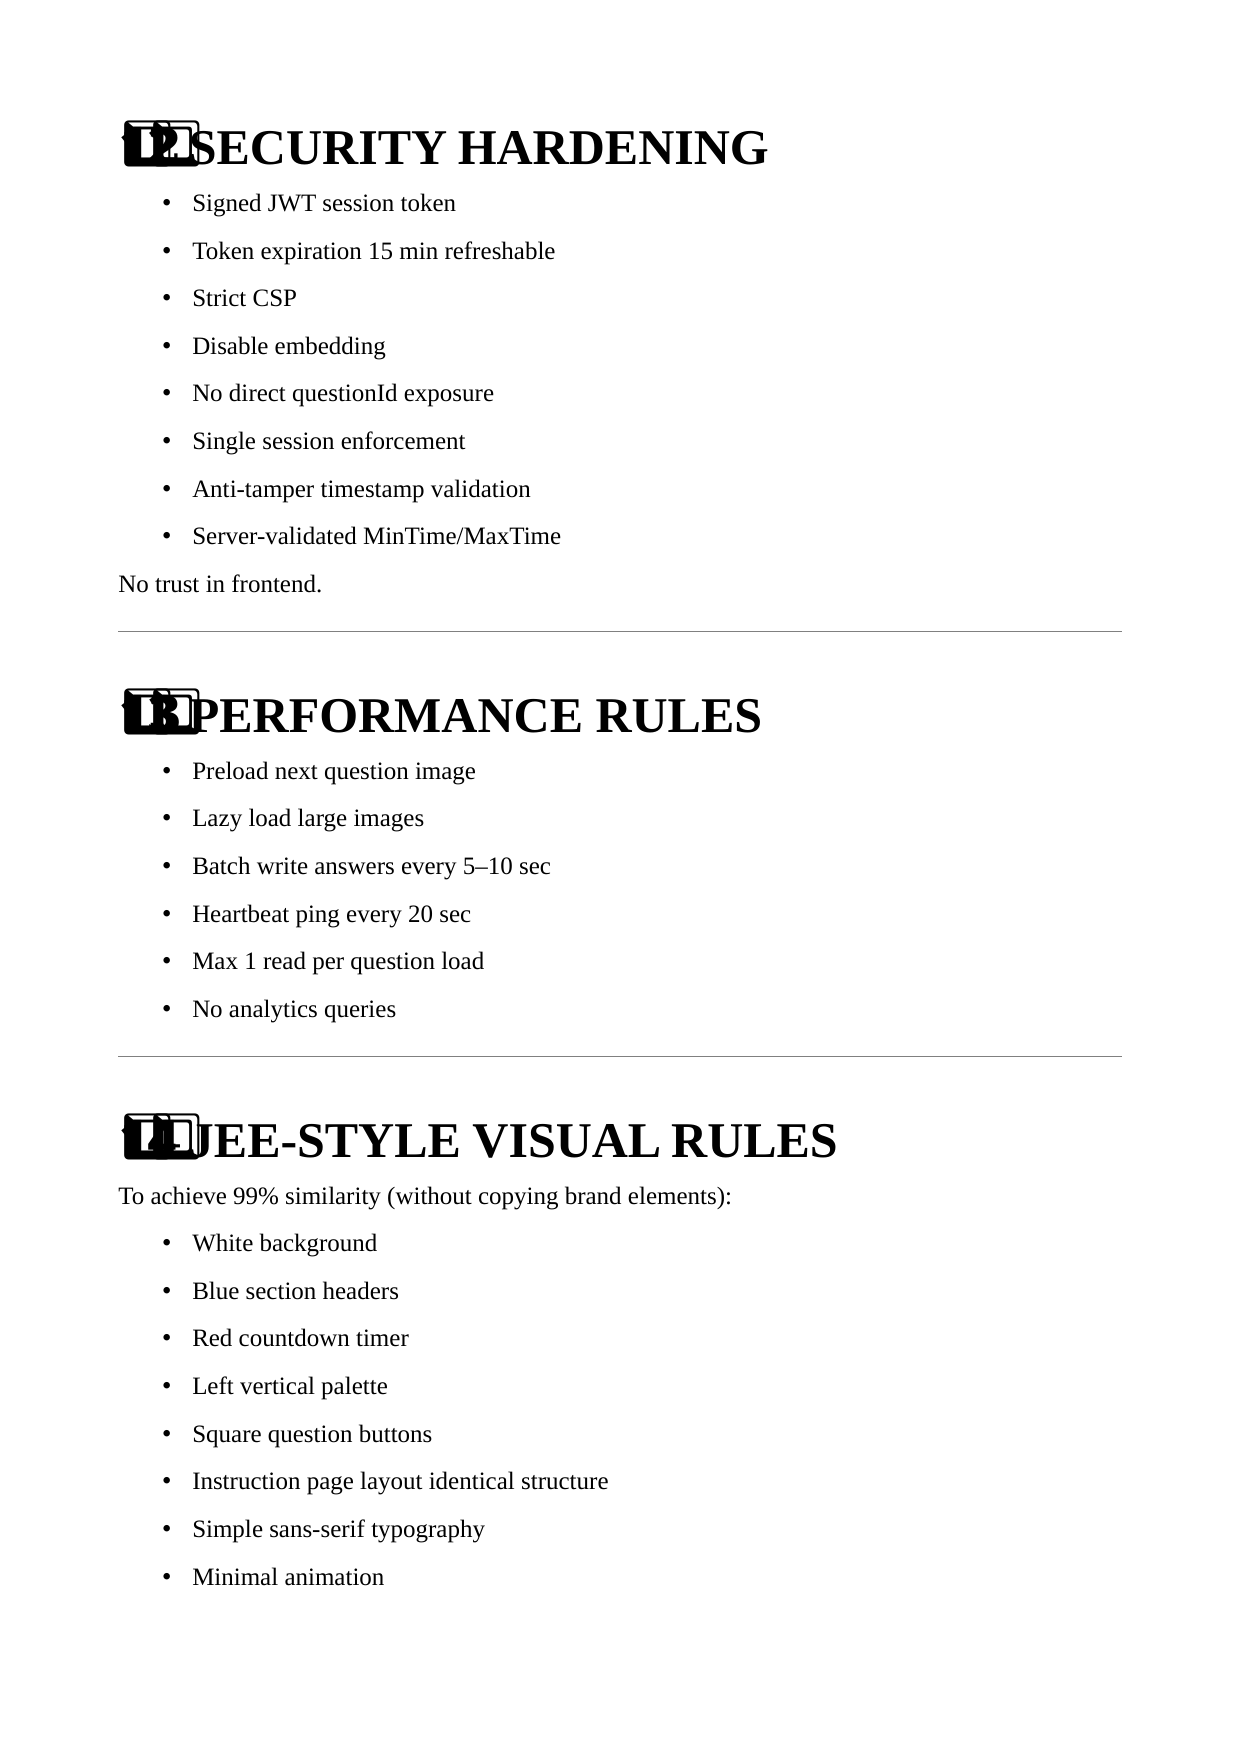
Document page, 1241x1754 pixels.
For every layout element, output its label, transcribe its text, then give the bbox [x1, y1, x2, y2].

subtitle 1️⃣2️⃣ SECURITY HARDENING [118, 118, 1122, 176]
list Minimal animation [162, 1562, 1122, 1590]
list White background [162, 1228, 1122, 1257]
list No analytics queries [162, 994, 1122, 1023]
text To achieve 99% similarity (without copying brand elements): [118, 1181, 1122, 1209]
list Anti-tamper timestamp validation [162, 474, 1122, 502]
list Square question buttons [162, 1419, 1122, 1447]
list Server-validated MinTime/MaxTime [162, 521, 1122, 550]
list Heartbeat ping every 20 sec [162, 899, 1122, 927]
list Token expiration 15 min refreshable [162, 236, 1122, 264]
list Signed JWT session token [162, 188, 1122, 217]
list Batch write answers every 5–10 sec [162, 851, 1122, 880]
subtitle 1️⃣4️⃣ JEE-STYLE VISUAL RULES [118, 1111, 1122, 1168]
list Simple sans-serif typography [162, 1514, 1122, 1543]
text No trust in frontend. [118, 569, 1122, 598]
list Red countdown timer [162, 1323, 1122, 1352]
list Single session enforcement [162, 426, 1122, 455]
list Lazy load large images [162, 803, 1122, 832]
list Max 1 read per question load [162, 946, 1122, 975]
subtitle 1️⃣3️⃣ PERFORMANCE RULES [118, 686, 1122, 743]
list Disable embedding [162, 331, 1122, 360]
list Preload next question image [162, 756, 1122, 784]
list Blue section headers [162, 1276, 1122, 1305]
list Instruction page layout identical structure [162, 1466, 1122, 1495]
list Strict CSP [162, 283, 1122, 312]
list Left vertical palette [162, 1371, 1122, 1400]
list No direct questionId exposure [162, 378, 1122, 407]
